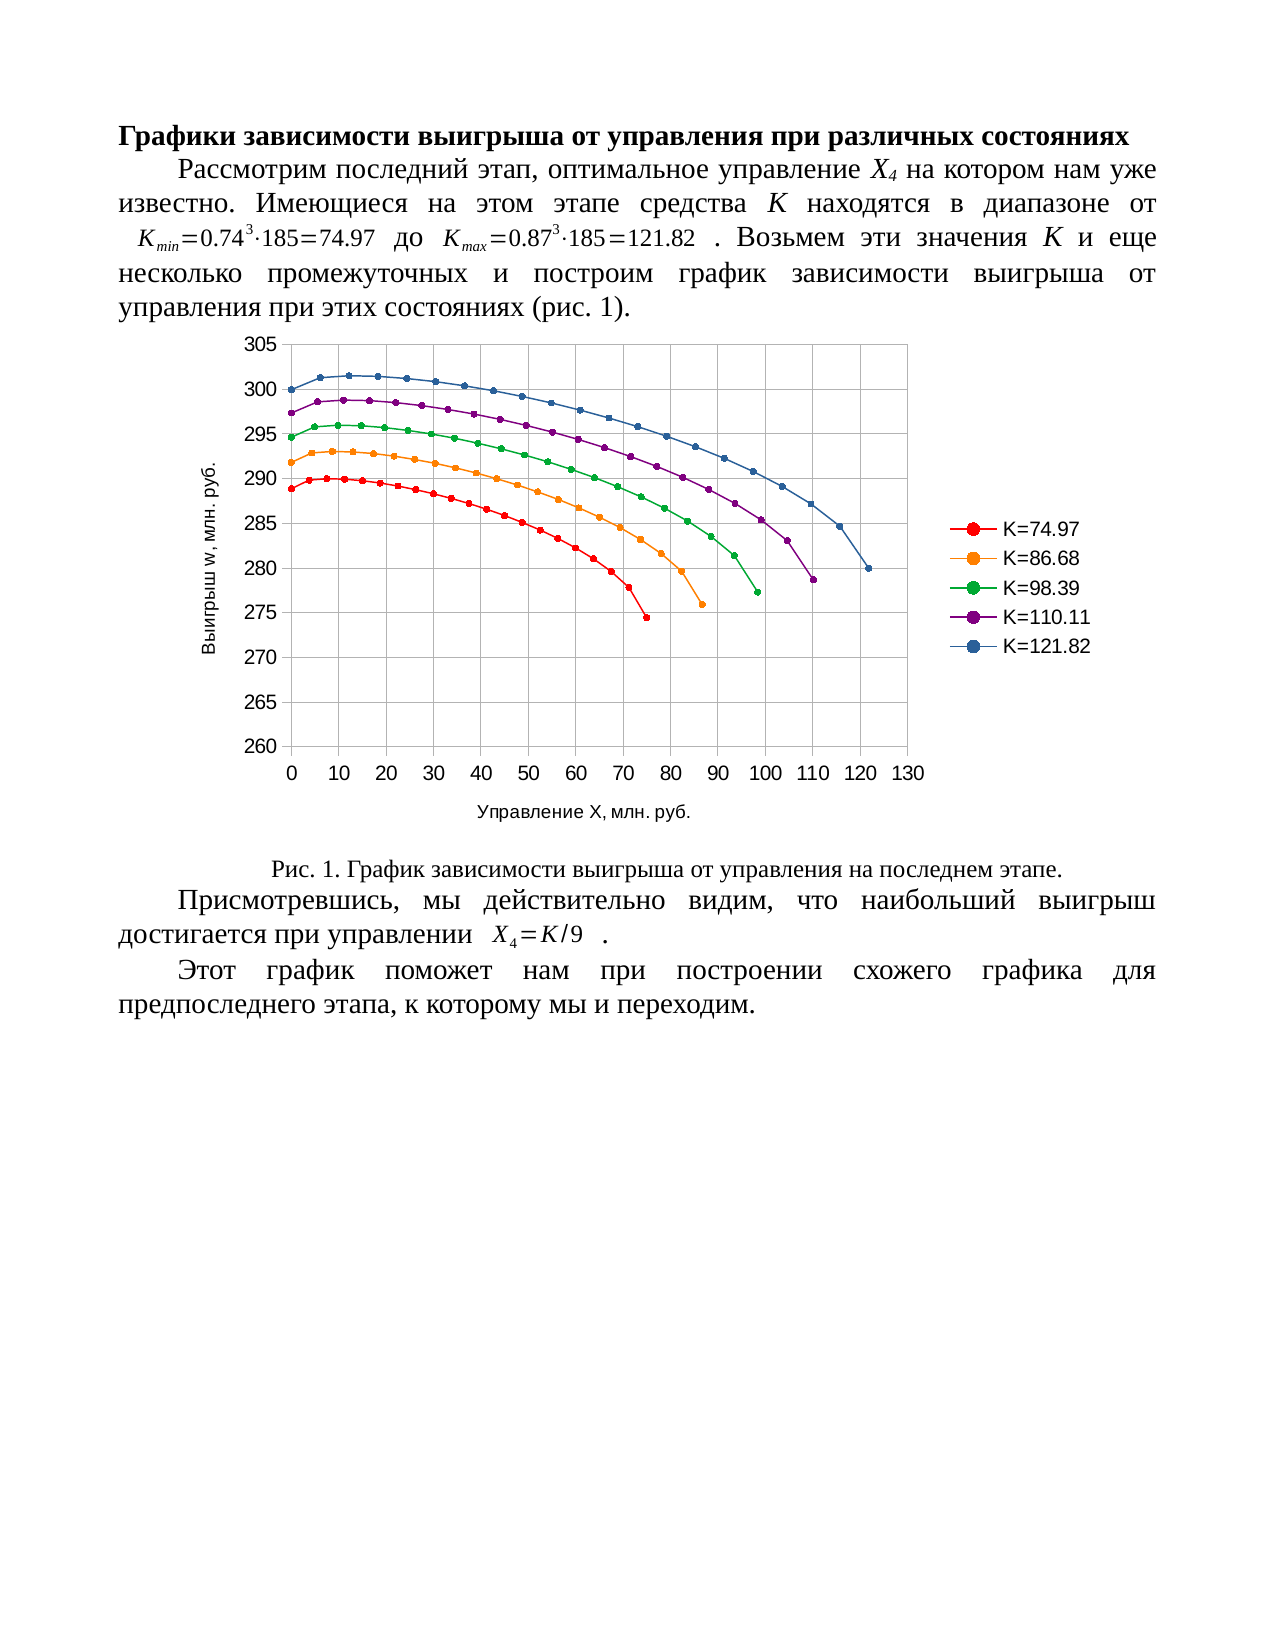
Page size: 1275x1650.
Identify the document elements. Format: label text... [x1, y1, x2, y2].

text Графики зависимости выигрыша от управления при различных состояниях [118, 118, 1157, 152]
text Присмотревшись, мы действительно видим, что наибольший выигрыш достигается при управлении. [118, 882, 1157, 952]
text Рис. 1. График зависимости выигрыша от управления на последнем этапе. [118, 322, 1157, 882]
text Этот график поможет нам при построении схожего графика для предпоследнего этапа, к которому мы и переходим. [118, 952, 1157, 1019]
text Рассмотрим последний этап, оптимальное управление X4 на котором нам уже известно. Имеющиеся на этом этапе средства K находятся в диапазоне отдо. Возьмем эти значения K и еще несколько промежуточных и построим график зависимости выигрыша от управления при этих состояниях (рис. 1). [118, 152, 1157, 322]
